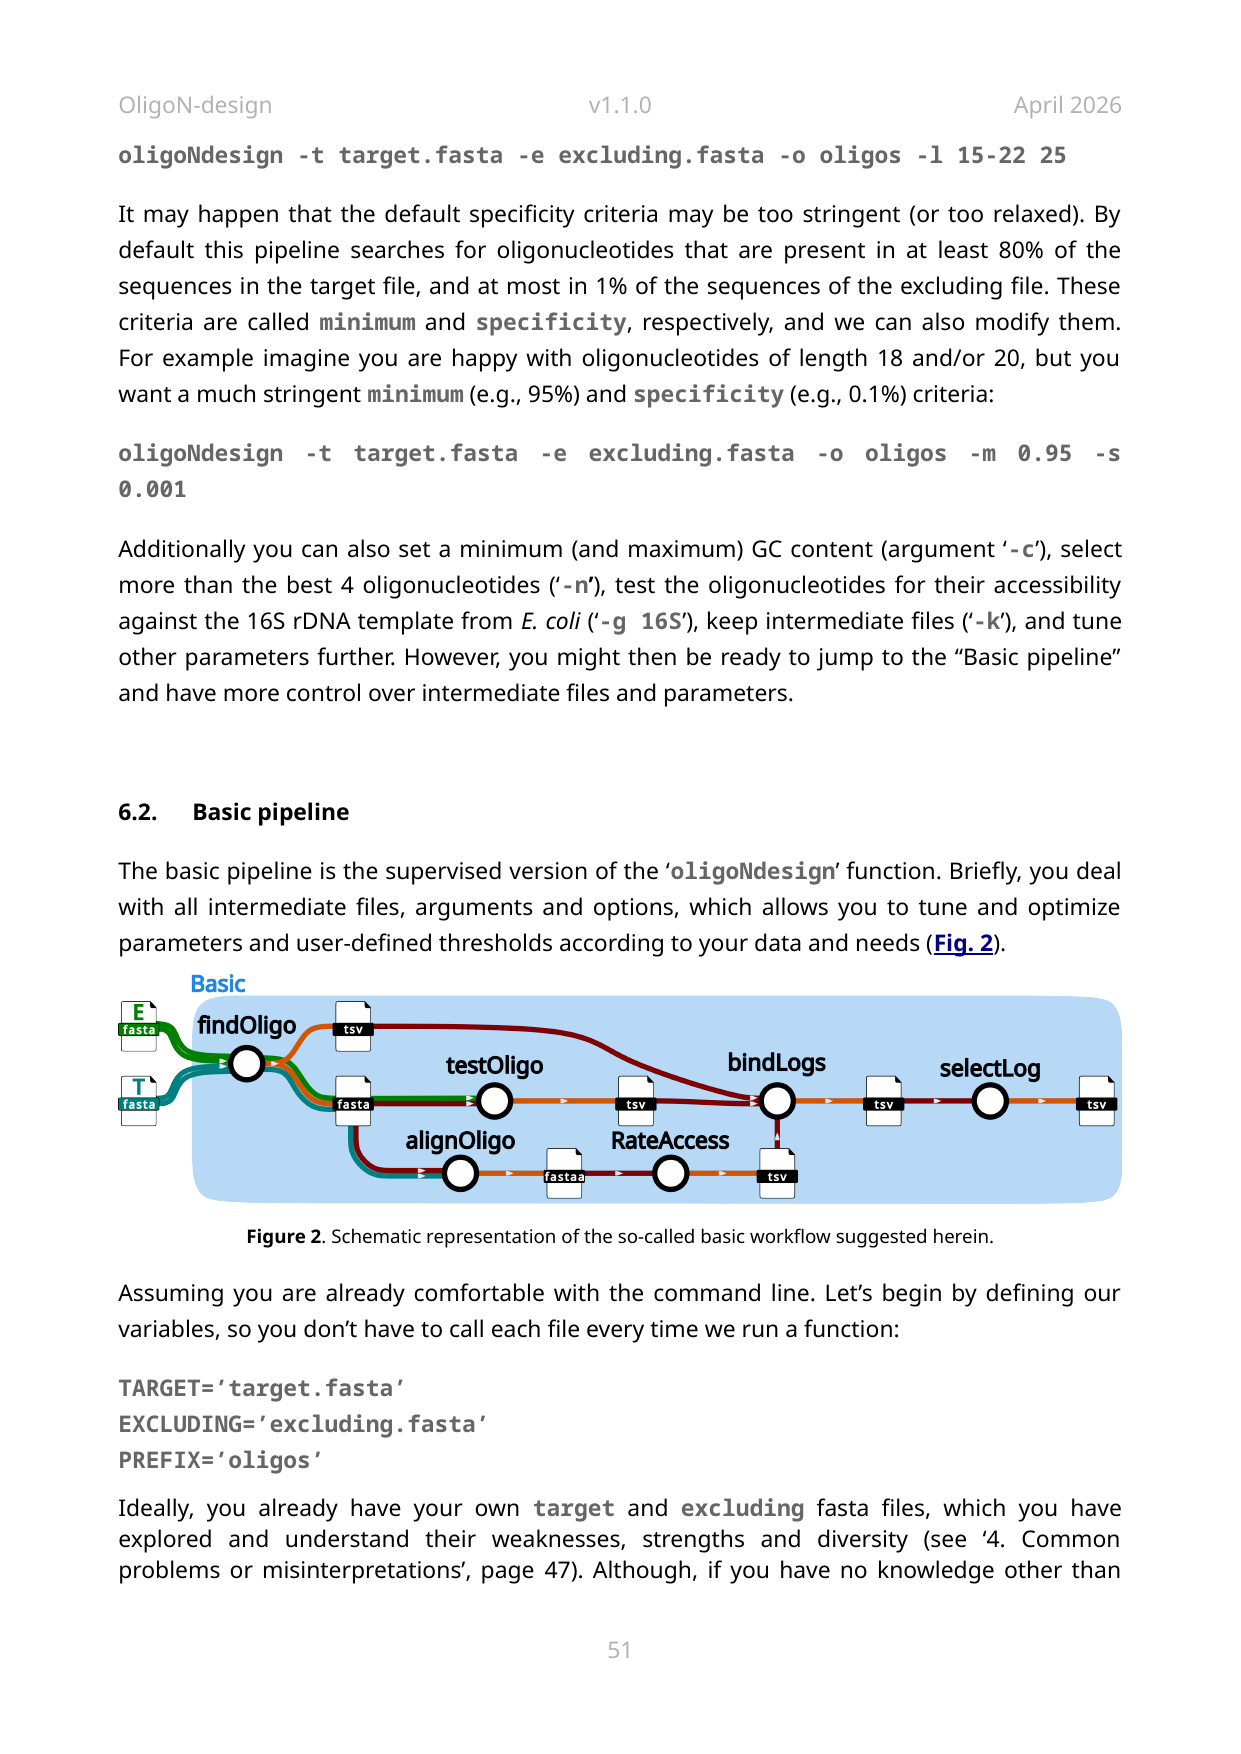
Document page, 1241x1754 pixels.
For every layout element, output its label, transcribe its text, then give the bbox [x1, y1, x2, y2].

text The basic pipeline is the supervised version of the ‘oligoNdesign’ function. Briefly, you deal with all intermediate files, arguments and options, which allows you to tune and optimize parameters and user-defined thresholds according to your data and needs (Fig. 2). [118, 855, 1122, 958]
text Figure 2. Schematic representation of the so-called basic workflow suggested herein. [118, 1204, 1122, 1249]
text oligoNdesign -t target.fasta -e excluding.fasta -o oligos -l 15-22 25 [118, 139, 1122, 170]
text Assuming you are already comfortable with the command line. Let’s begin by defining our variables, so you don’t have to call each file every time we run a function: [118, 1277, 1122, 1344]
subtitle Basic pipeline [118, 795, 1122, 827]
text Additionally you can also set a minimum (and maximum) GC content (argument ‘-c’), select more than the best 4 oligonucleotides (‘-n’), test the oligonucleotides for their accessibility against the 16S rDNA template from E. coli (‘-g 16S’), keep intermediate files (‘-k’), and tune other parameters further. However, you might then be ready to jump to the “Basic pipeline” and have more control over intermediate files and parameters. [118, 533, 1122, 708]
picture [118, 974, 1123, 1204]
text TARGET=’target.fasta’ EXCLUDING=’excluding.fasta’ PREFIX=’oligos’ [118, 1372, 1122, 1475]
text Ideally, you already have your own target and excluding fasta files, which you have explored and understand their weaknesses, strengths and diversity (see ‘4. Common problems or misinterpretations’, page 46). Although, if you have no knowledge other than the group you are interested in, you can create those preliminary files from reference databases. For example, reference databases such as PR2 (Guillou et al., 2013) or SILVA (Quast et al., 2013) are curated (phylogenetically or based on quantitative quality, respectively) and could be a good starting point. Other options could be your own metabarcoding dataset, or even a custom local dataset of your study system. Anyways, you create your target and excluding files, as follows (where you’ll replace PATTERN for your favorite group): [118, 1492, 1122, 1585]
text It may happen that the default specificity criteria may be too stringent (or too relaxed). By default this pipeline searches for oligonucleotides that are present in at least 80% of the sequences in the target file, and at most in 1% of the sequences of the excluding file. These criteria are called minimum and specificity, respectively, and we can also modify them. For example imagine you are happy with oligonucleotides of length 18 and/or 20, but you want a much stringent minimum (e.g., 95%) and specificity (e.g., 0.1%) criteria: [118, 198, 1122, 409]
text oligoNdesign -t target.fasta -e excluding.fasta -o oligos -m 0.95 -s 0.001 [118, 437, 1122, 504]
